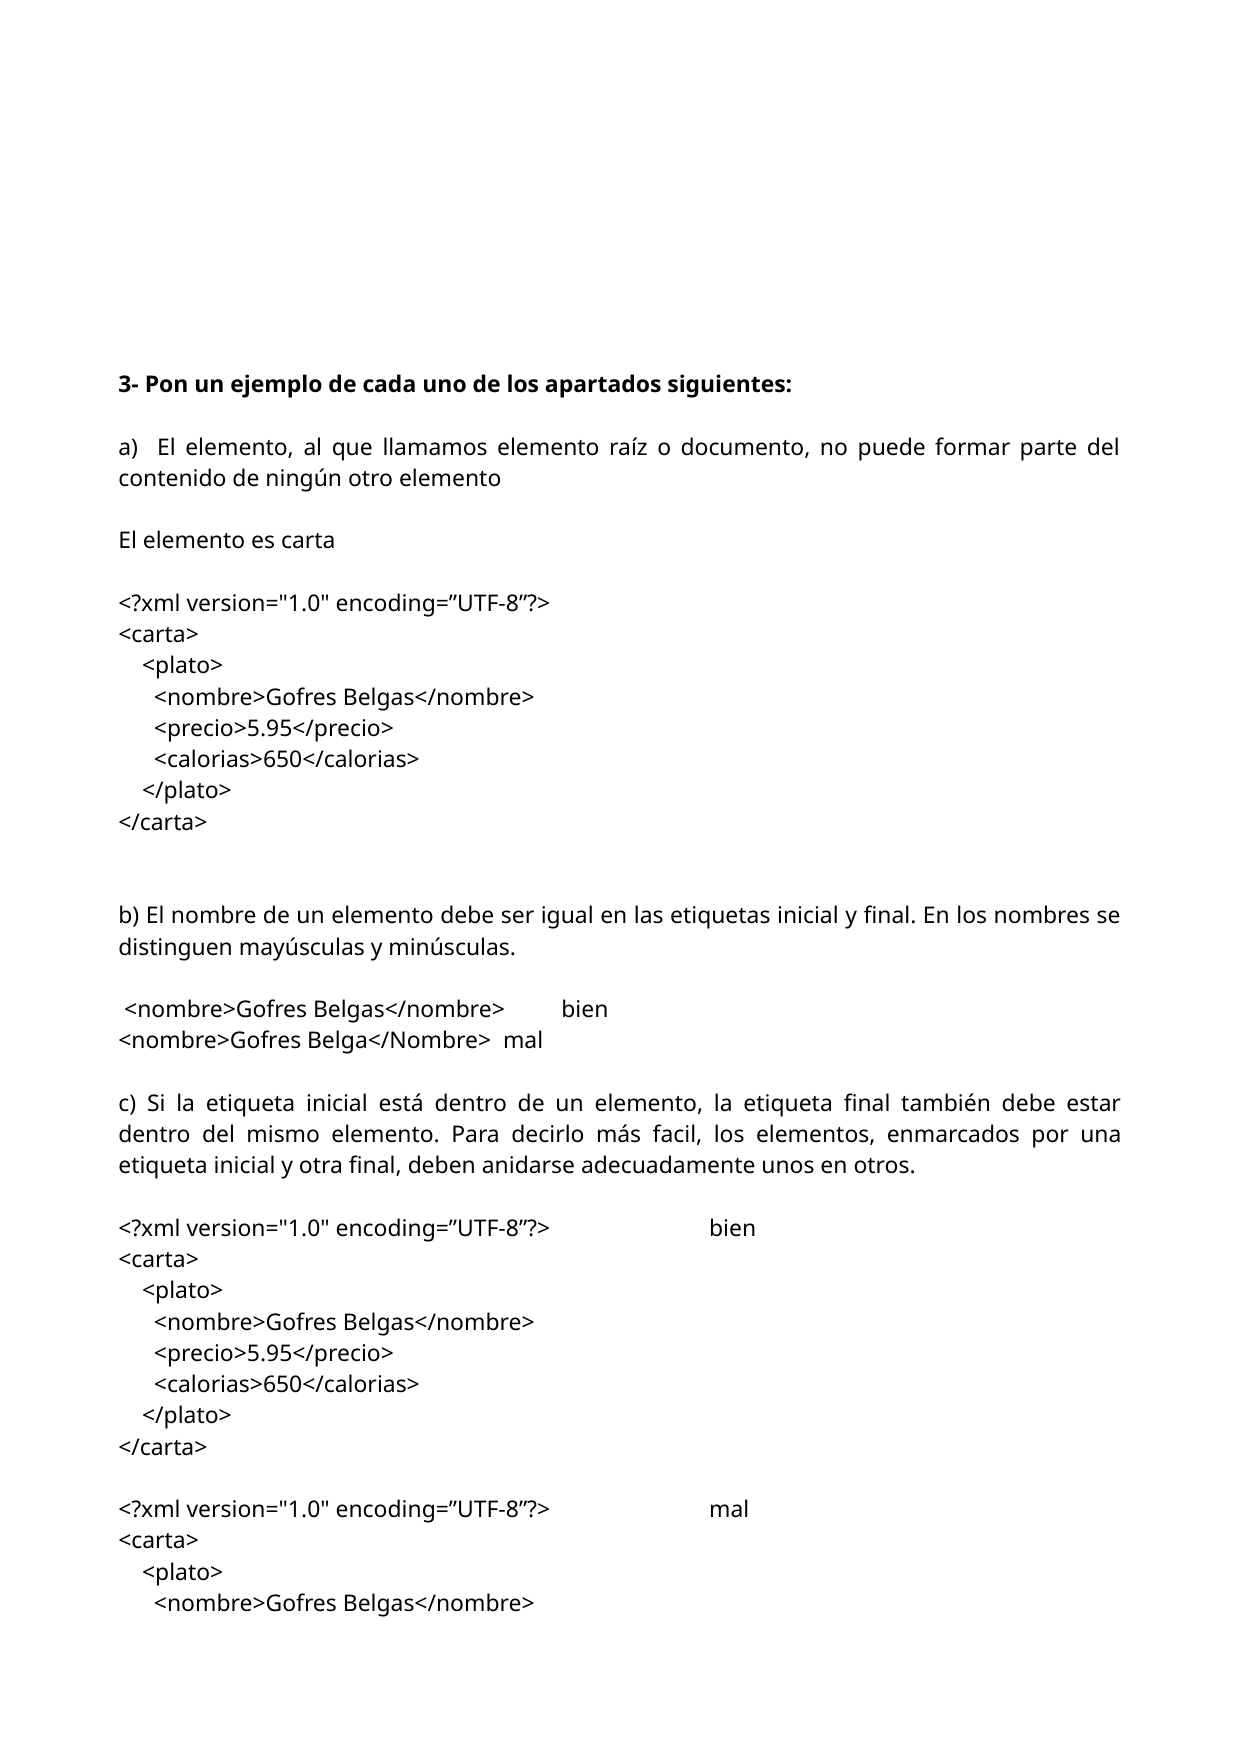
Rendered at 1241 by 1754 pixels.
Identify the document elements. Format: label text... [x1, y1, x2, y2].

text <carta> [118, 1243, 1122, 1274]
text b) El nombre de un elemento debe ser igual en las etiquetas inicial y final. En los nombres se distinguen mayúsculas y minúsculas. [118, 899, 1122, 962]
text <?xml version="1.0" encoding=”UTF-8”?> mal [118, 1493, 1122, 1524]
text <?xml version="1.0" encoding=”UTF-8”?> [118, 587, 1122, 618]
text <precio>5.95</precio> [118, 712, 1122, 743]
text <nombre>Gofres Belga</Nombre> mal [118, 1024, 1122, 1056]
text <calorias>650</calorias> [118, 1368, 1122, 1399]
text <?xml version="1.0" encoding=”UTF-8”?> bien [118, 1212, 1122, 1243]
text 3- Pon un ejemplo de cada uno de los apartados siguientes: [118, 368, 1122, 399]
text </plato> [118, 1399, 1122, 1431]
text </plato> [118, 774, 1122, 806]
text El elemento es carta [118, 524, 1122, 556]
text <calorias>650</calorias> [118, 743, 1122, 774]
text </carta> [118, 806, 1122, 837]
text <precio>5.95</precio> [118, 1337, 1122, 1368]
text <plato> [118, 649, 1122, 681]
text <plato> [118, 1274, 1122, 1306]
text <nombre>Gofres Belgas</nombre> bien [118, 993, 1122, 1024]
text <carta> [118, 1524, 1122, 1556]
text </carta> [118, 1431, 1122, 1462]
text <nombre>Gofres Belgas</nombre> [118, 681, 1122, 712]
text a) El elemento, al que llamamos elemento raíz o documento, no puede formar parte del contenido de ningún otro elemento [118, 431, 1122, 493]
text <carta> [118, 618, 1122, 649]
text <nombre>Gofres Belgas</nombre> [118, 1587, 1122, 1618]
text c) Si la etiqueta inicial está dentro de un elemento, la etiqueta final también debe estar dentro del mismo elemento. Para decirlo más facil, los elementos, enmarcados por una etiqueta inicial y otra final, deben anidarse adecuadamente unos en otros. [118, 1087, 1122, 1181]
text <nombre>Gofres Belgas</nombre> [118, 1306, 1122, 1337]
text <plato> [118, 1556, 1122, 1587]
